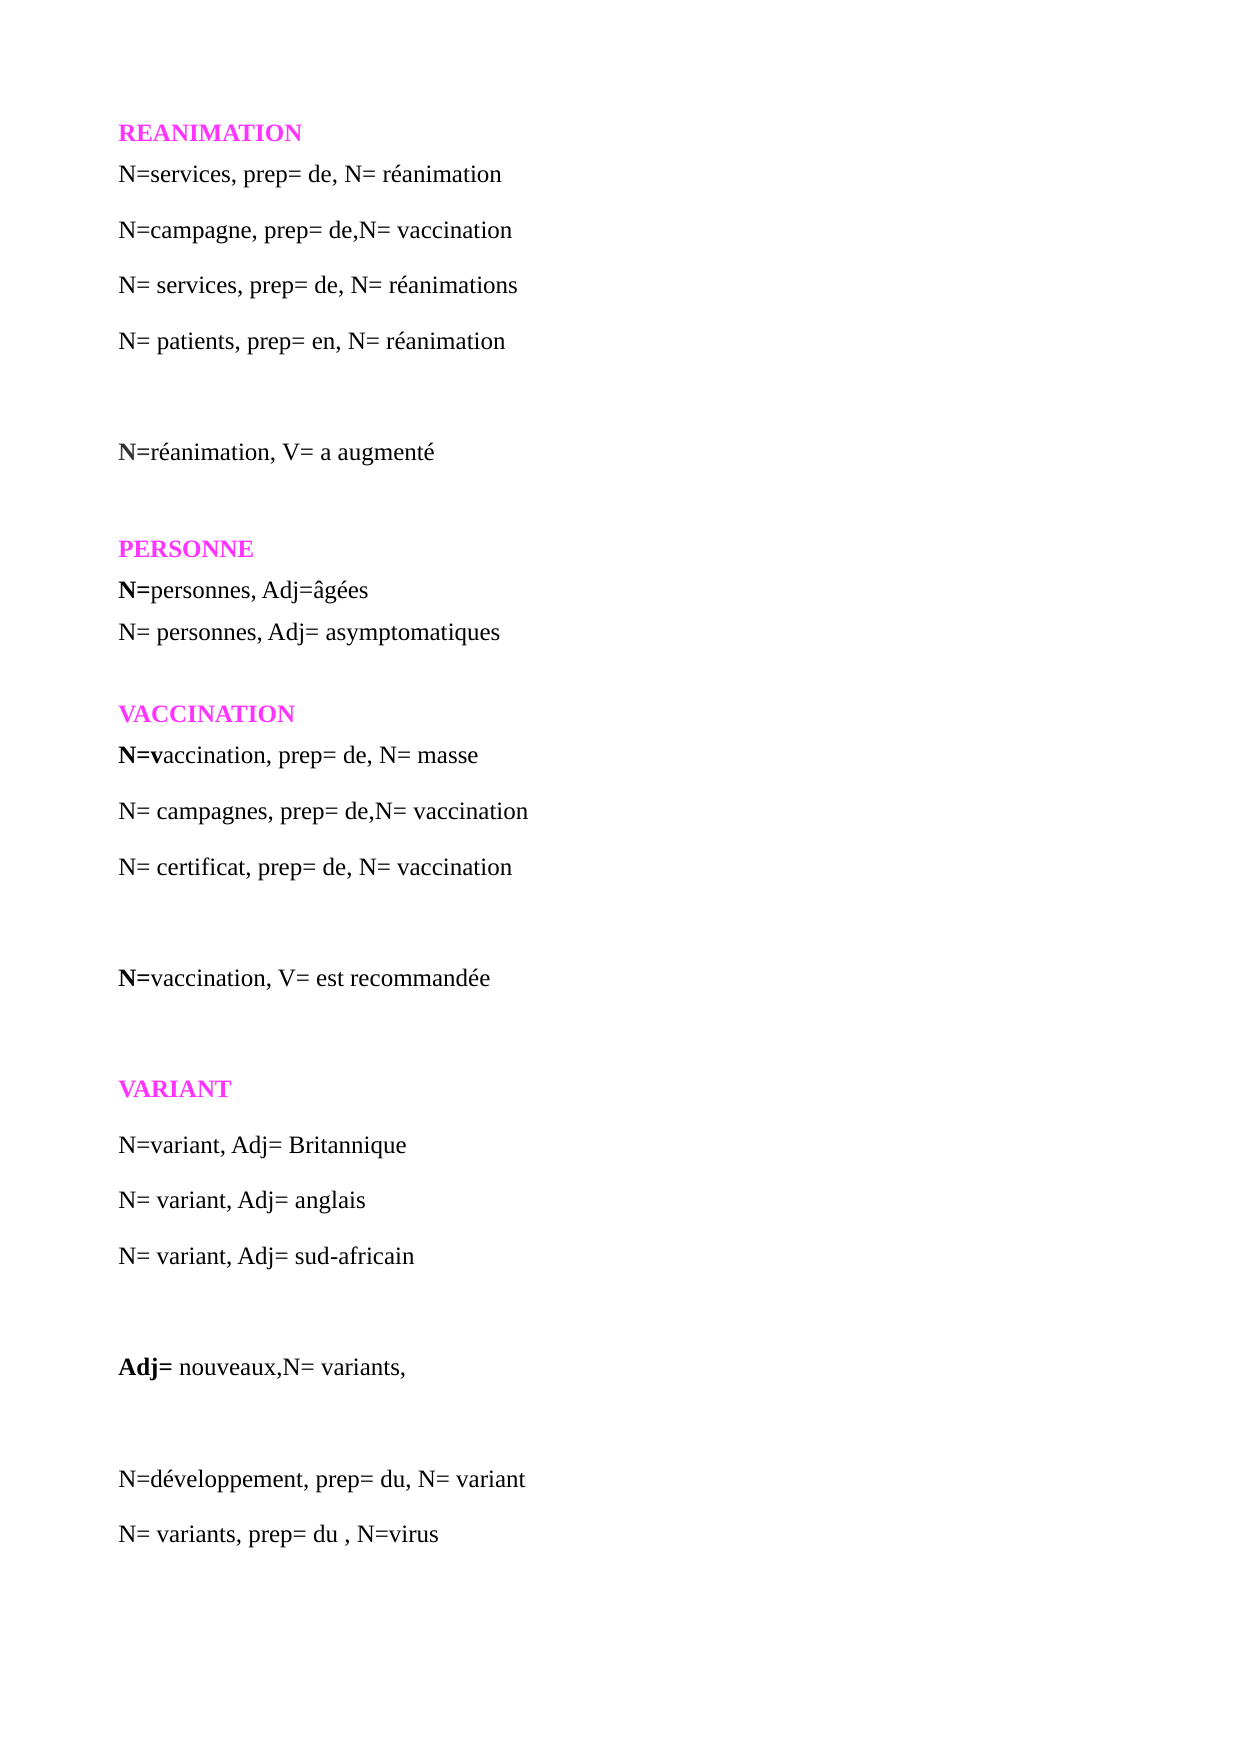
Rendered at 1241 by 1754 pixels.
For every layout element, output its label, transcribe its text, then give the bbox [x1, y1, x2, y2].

text VACCINATION [118, 699, 1122, 728]
text N= variant, Adj= sud-africain [118, 1241, 1122, 1270]
text N=vaccination, V= est recommandée [118, 963, 1122, 992]
text Adj= nouveaux,N= variants, [118, 1352, 1122, 1381]
text N= variants, prep= du , N=virus [118, 1519, 1122, 1548]
text N=personnes, Adj=âgées [118, 576, 1122, 604]
text N=campagne, prep= de,N= vaccination [118, 215, 1122, 244]
text REANIMATION [118, 118, 1122, 147]
text N= certificat, prep= de, N= vaccination [118, 852, 1122, 881]
text PERSONNE [118, 534, 1122, 563]
text N=vaccination, prep= de, N= masse [118, 741, 1122, 769]
text N= personnes, Adj= asymptomatiques [118, 617, 1122, 646]
text VARIANT [118, 1074, 1122, 1103]
text N= variant, Adj= anglais [118, 1186, 1122, 1214]
text N=variant, Adj= Britannique [118, 1130, 1122, 1159]
text N=réanimation, V= a augmenté [118, 437, 1122, 466]
text N= patients, prep= en, N= réanimation [118, 326, 1122, 355]
text N=services, prep= de, N= réanimation [118, 159, 1122, 188]
text N= campagnes, prep= de,N= vaccination [118, 796, 1122, 825]
text N=développement, prep= du, N= variant [118, 1464, 1122, 1492]
text N= services, prep= de, N= réanimations [118, 271, 1122, 299]
